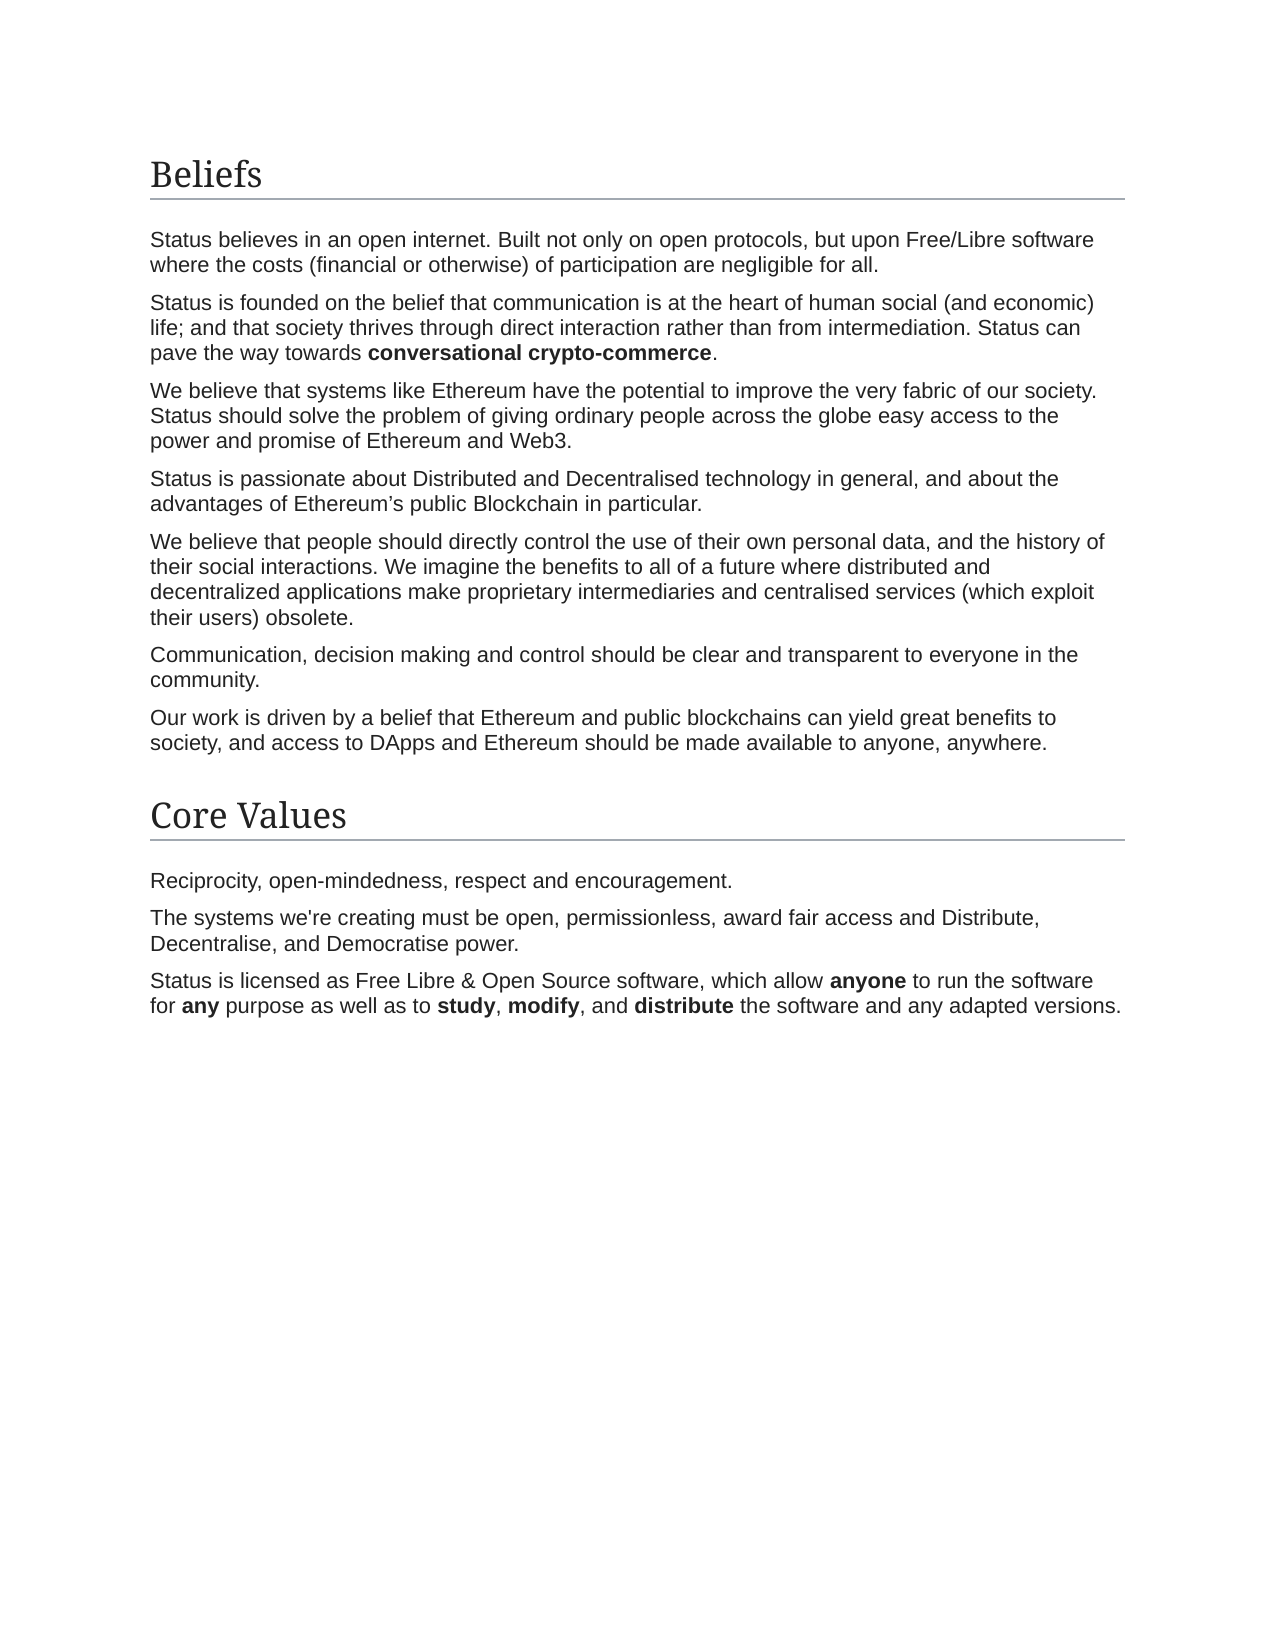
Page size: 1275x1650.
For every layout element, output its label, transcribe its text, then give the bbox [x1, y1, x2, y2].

text Communication, decision making and control should be clear and transparent to everyone in the community. [150, 642, 1125, 692]
subtitle Core Values [150, 791, 1125, 839]
subtitle Beliefs [150, 150, 1125, 198]
text Status is passionate about Distributed and Decentralised technology in general, and about the advantages of Ethereum’s public Blockchain in particular. [150, 466, 1125, 516]
text Reciprocity, open-mindedness, respect and encouragement. [150, 867, 1125, 893]
text Status is licensed as Free Libre & Open Source software, which allow anyone to run the software for any purpose as well as to study, modify, and distribute the software and any adapted versions. [150, 968, 1125, 1018]
text We believe that people should directly control the use of their own personal data, and the history of their social interactions. We imagine the benefits to all of a future where distributed and decentralized applications make proprietary intermediaries and centralised services (which exploit their users) obsolete. [150, 529, 1125, 629]
text We believe that systems like Ethereum have the potential to improve the very fabric of our society. Status should solve the problem of giving ordinary people across the globe easy access to the power and promise of Ethereum and Web3. [150, 378, 1125, 453]
text Status is founded on the belief that communication is at the heart of human social (and economic) life; and that society thrives through direct interaction rather than from intermediation. Status can pave the way towards conversational crypto-commerce. [150, 289, 1125, 365]
text The systems we're creating must be open, permissionless, award fair access and Distribute, Decentralise, and Democratise power. [150, 905, 1125, 956]
text Our work is driven by a belief that Ethereum and public blockchains can yield great benefits to society, and access to DApps and Ethereum should be made available to anyone, anywhere. [150, 705, 1125, 755]
text Status believes in an open internet. Built not only on open protocols, but upon Free/Libre software where the costs (financial or otherwise) of participation are negligible for all. [150, 227, 1125, 277]
